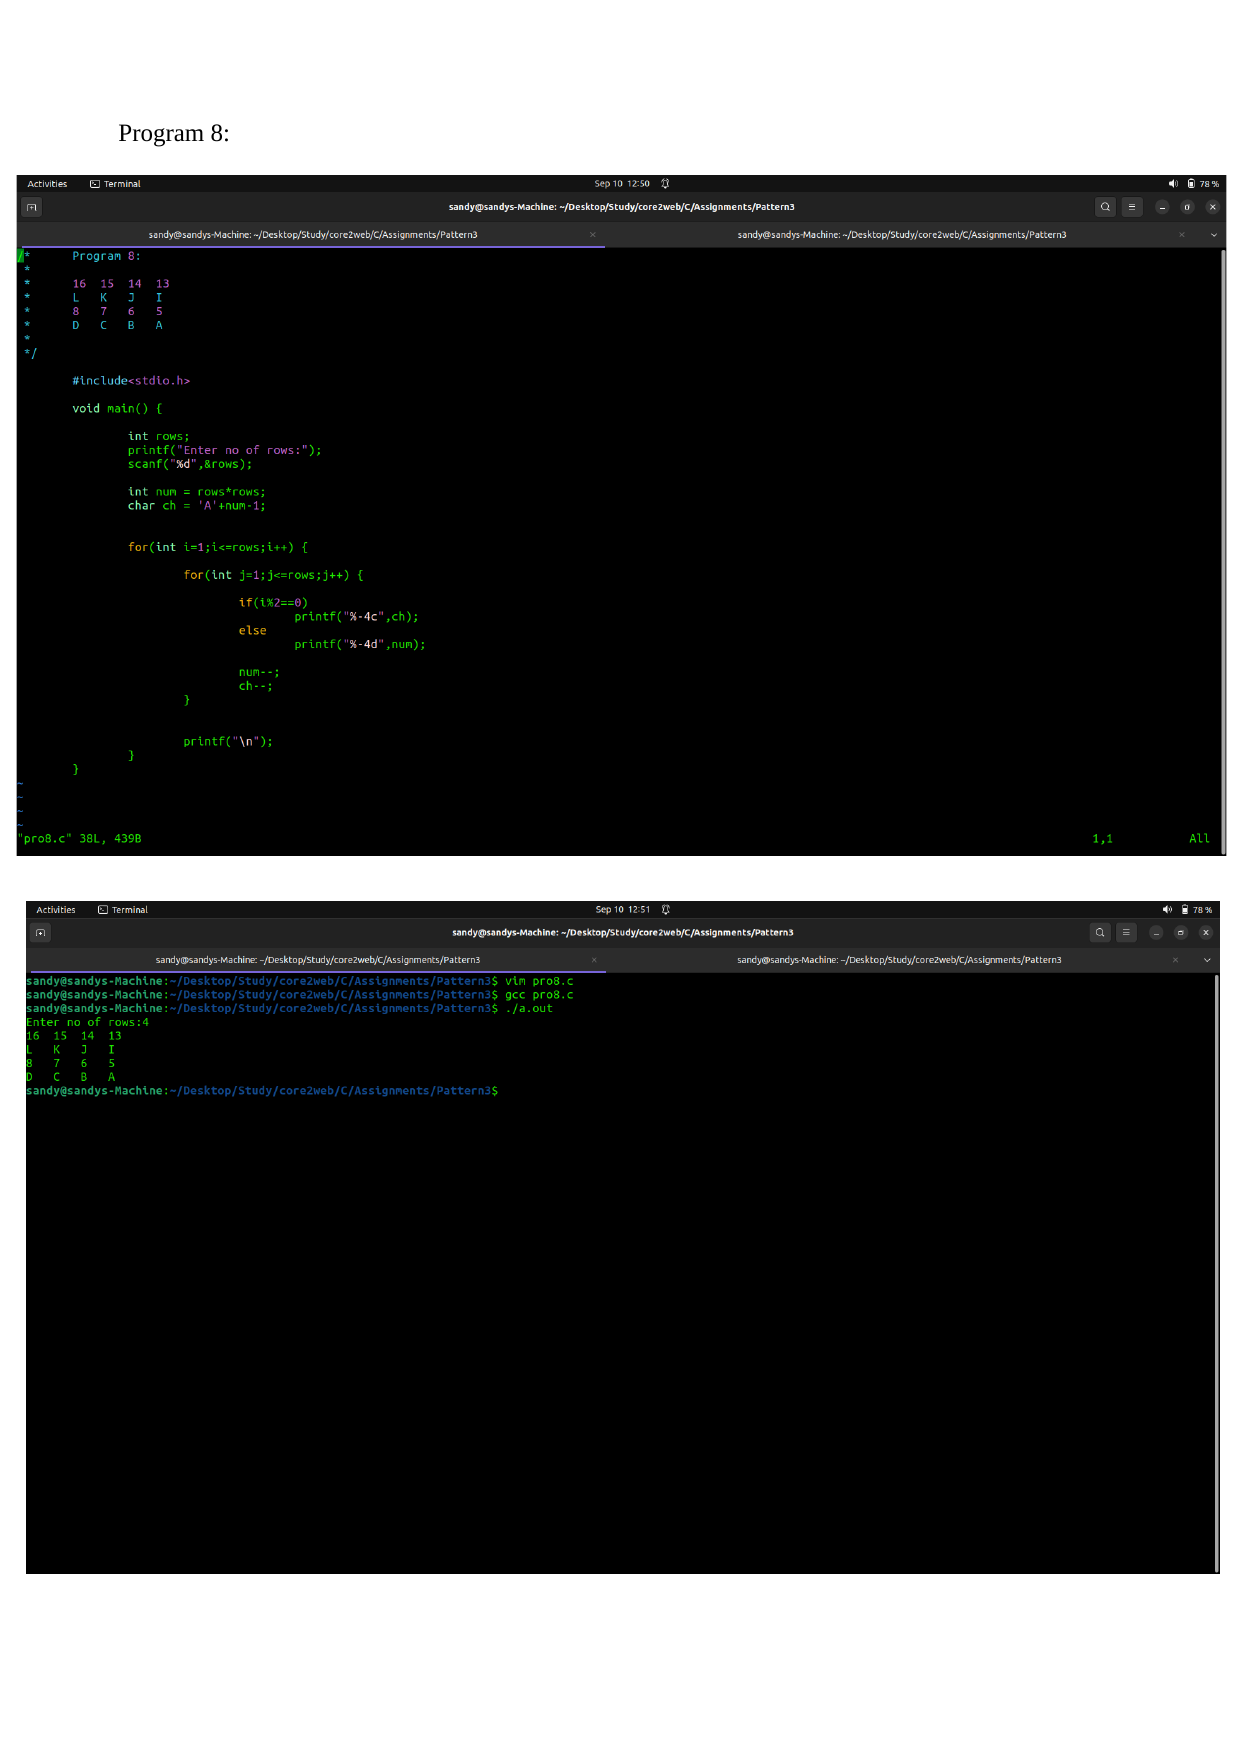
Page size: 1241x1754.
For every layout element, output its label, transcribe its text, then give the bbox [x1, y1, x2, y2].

text Program 8: [118, 118, 1122, 147]
picture [16, 175, 1227, 856]
picture [26, 901, 1220, 1574]
